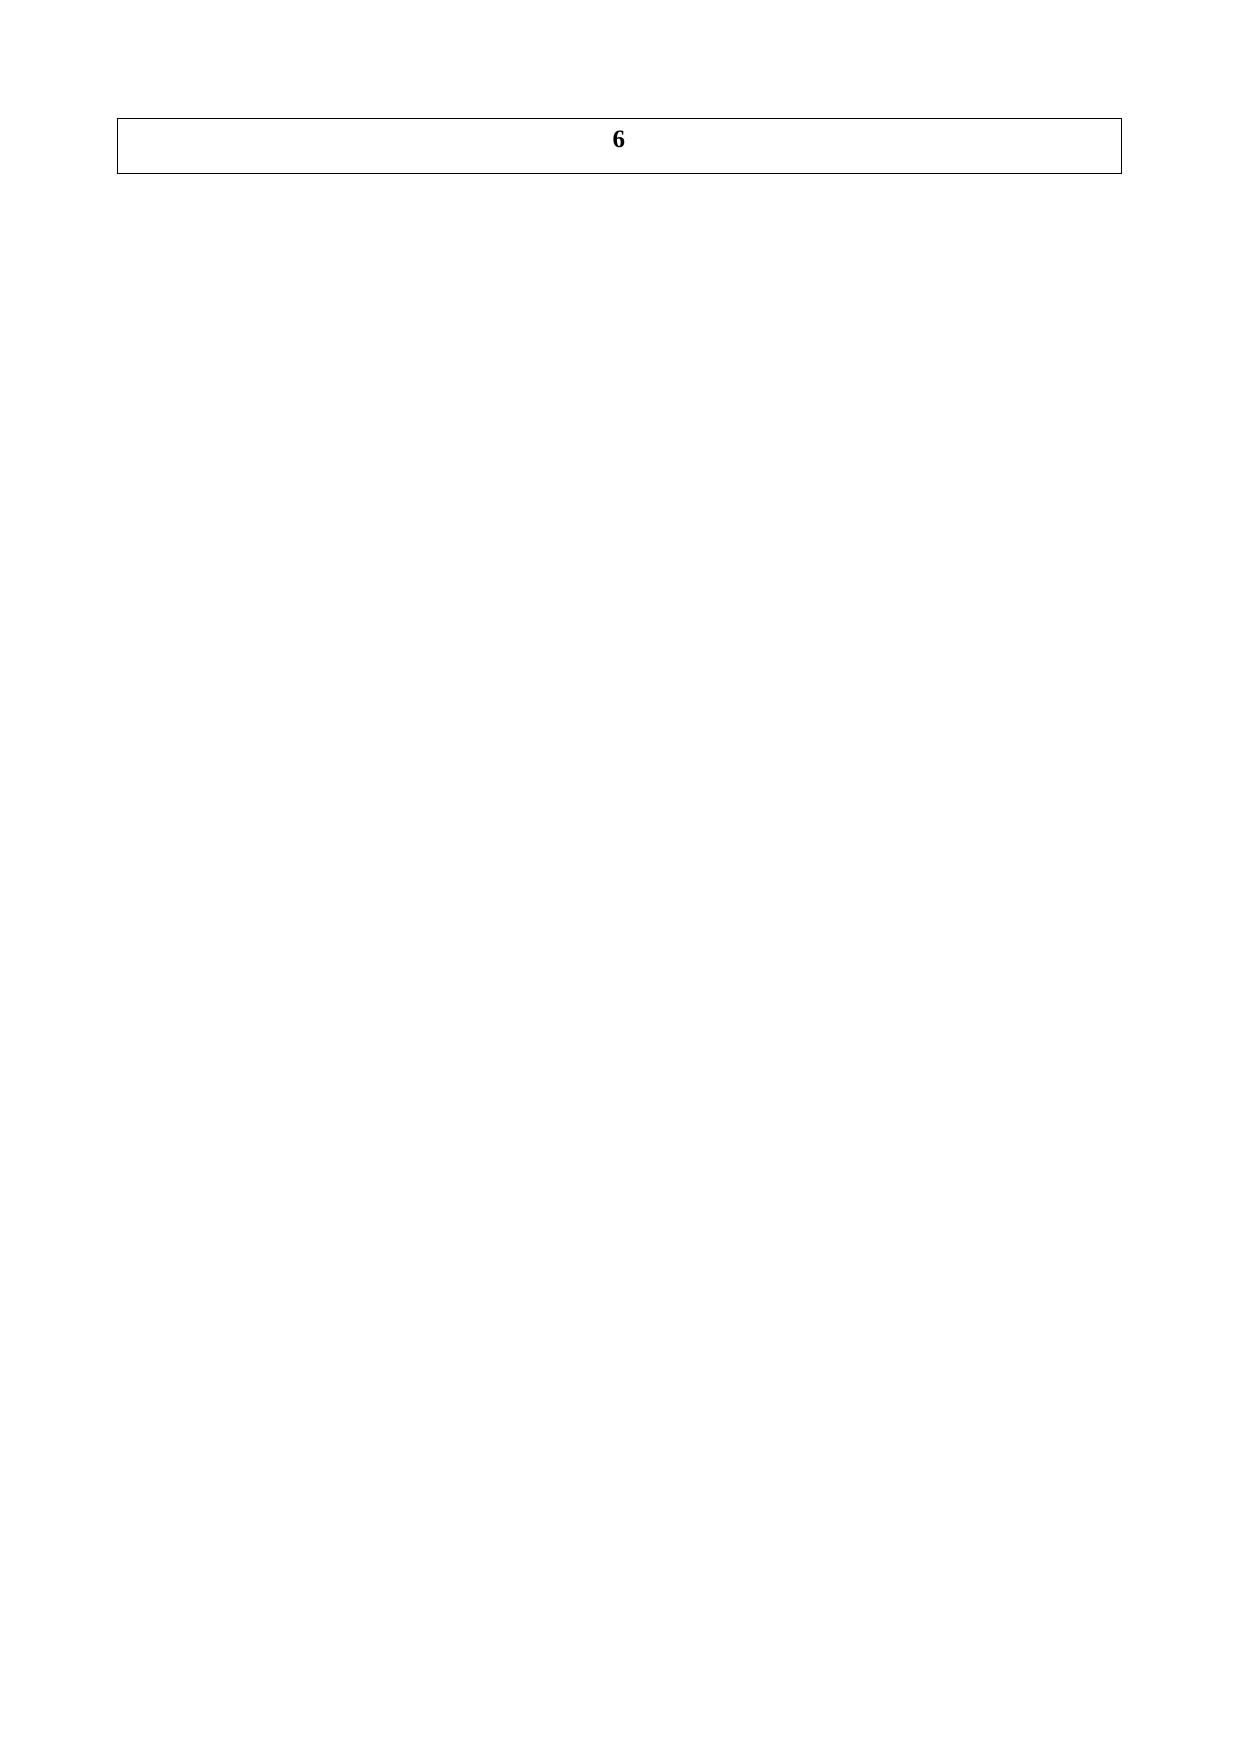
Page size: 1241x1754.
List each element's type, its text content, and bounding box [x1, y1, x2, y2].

table_header 6 [118, 119, 1121, 173]
